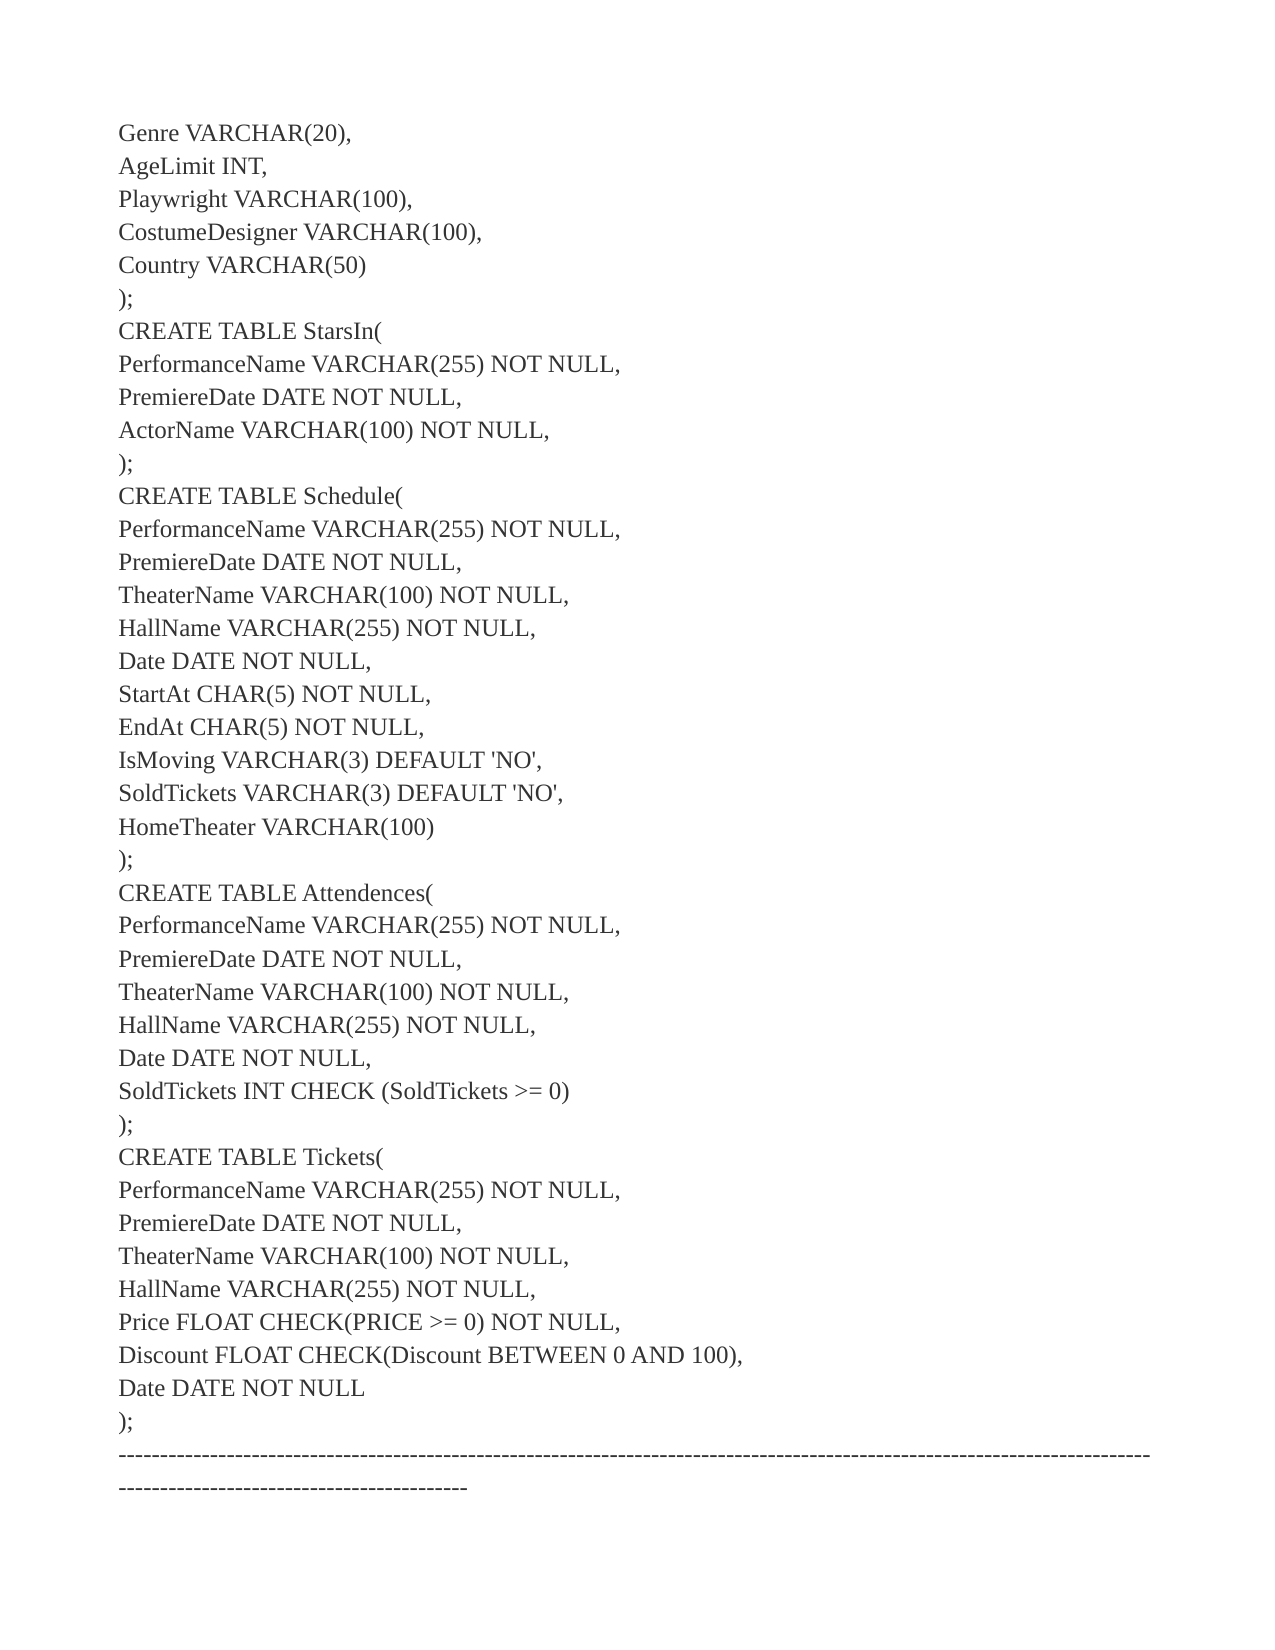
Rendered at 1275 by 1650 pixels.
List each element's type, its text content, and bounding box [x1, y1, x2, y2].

text CREATE TABLE Tickets( PerformanceName VARCHAR(255) NOT NULL, PremiereDate DATE NOT NULL, TheaterName VARCHAR(100) NOT NULL, HallName VARCHAR(255) NOT NULL, Price FLOAT CHECK(PRICE >= 0) NOT NULL, Discount FLOAT CHECK(Discount BETWEEN 0 AND 100), Date DATE NOT NULL ); [118, 1142, 1157, 1435]
text ---------------------------------------------------------------------------------------------------------------------------------------------------------------------- [118, 1439, 1157, 1501]
text CREATE TABLE StarsIn( PerformanceName VARCHAR(255) NOT NULL, PremiereDate DATE NOT NULL, ActorName VARCHAR(100) NOT NULL, ); [118, 316, 1157, 477]
text CREATE TABLE Attendences( PerformanceName VARCHAR(255) NOT NULL, PremiereDate DATE NOT NULL, TheaterName VARCHAR(100) NOT NULL, HallName VARCHAR(255) NOT NULL, Date DATE NOT NULL, SoldTickets INT CHECK (SoldTickets >= 0) ); [118, 878, 1157, 1137]
text CREATE TABLE Schedule( PerformanceName VARCHAR(255) NOT NULL, PremiereDate DATE NOT NULL, TheaterName VARCHAR(100) NOT NULL, HallName VARCHAR(255) NOT NULL, Date DATE NOT NULL, StartAt CHAR(5) NOT NULL, EndAt CHAR(5) NOT NULL, IsMoving VARCHAR(3) DEFAULT 'NO', SoldTickets VARCHAR(3) DEFAULT 'NO', HomeTheater VARCHAR(100) ); [118, 481, 1157, 873]
text Genre VARCHAR(20), AgeLimit INT, Playwright VARCHAR(100), CostumeDesigner VARCHAR(100), Country VARCHAR(50) ); [118, 118, 1157, 312]
